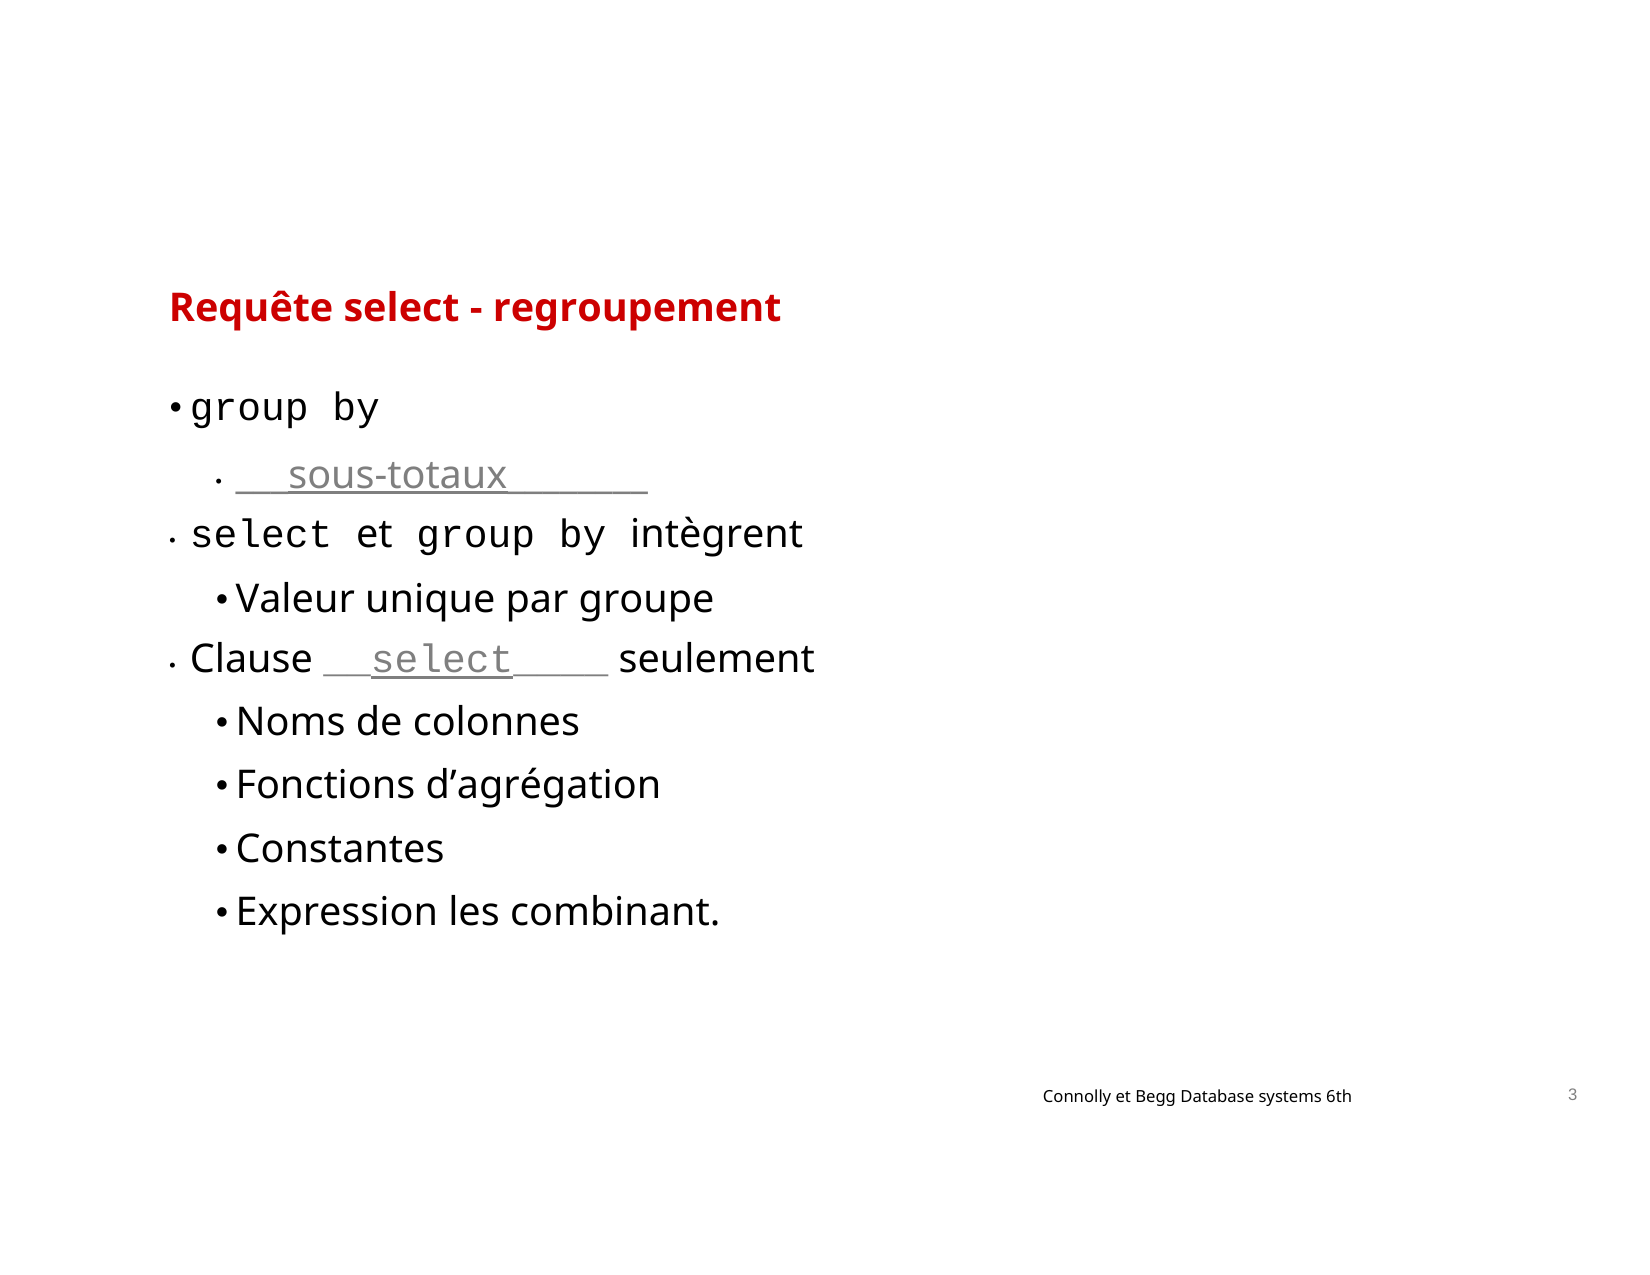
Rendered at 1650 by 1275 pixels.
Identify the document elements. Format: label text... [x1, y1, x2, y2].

table_header 3 [1454, 1085, 1577, 1107]
list Expression les combinant. [215, 883, 1577, 937]
list Clause __select____ seulement [168, 631, 1577, 685]
list Fonctions d’agrégation [215, 756, 1577, 810]
list group by [168, 383, 1577, 432]
list Valeur unique par groupe [215, 571, 1577, 624]
list Constantes [215, 820, 1577, 874]
list select et group by intègrent [168, 506, 1577, 560]
text Requête select - regroupement [169, 279, 1577, 333]
table_header Connolly et Begg Database systems 6th [748, 1085, 1454, 1107]
list Noms de colonnes [215, 693, 1577, 747]
list ___sous-totaux________ [215, 446, 1577, 500]
